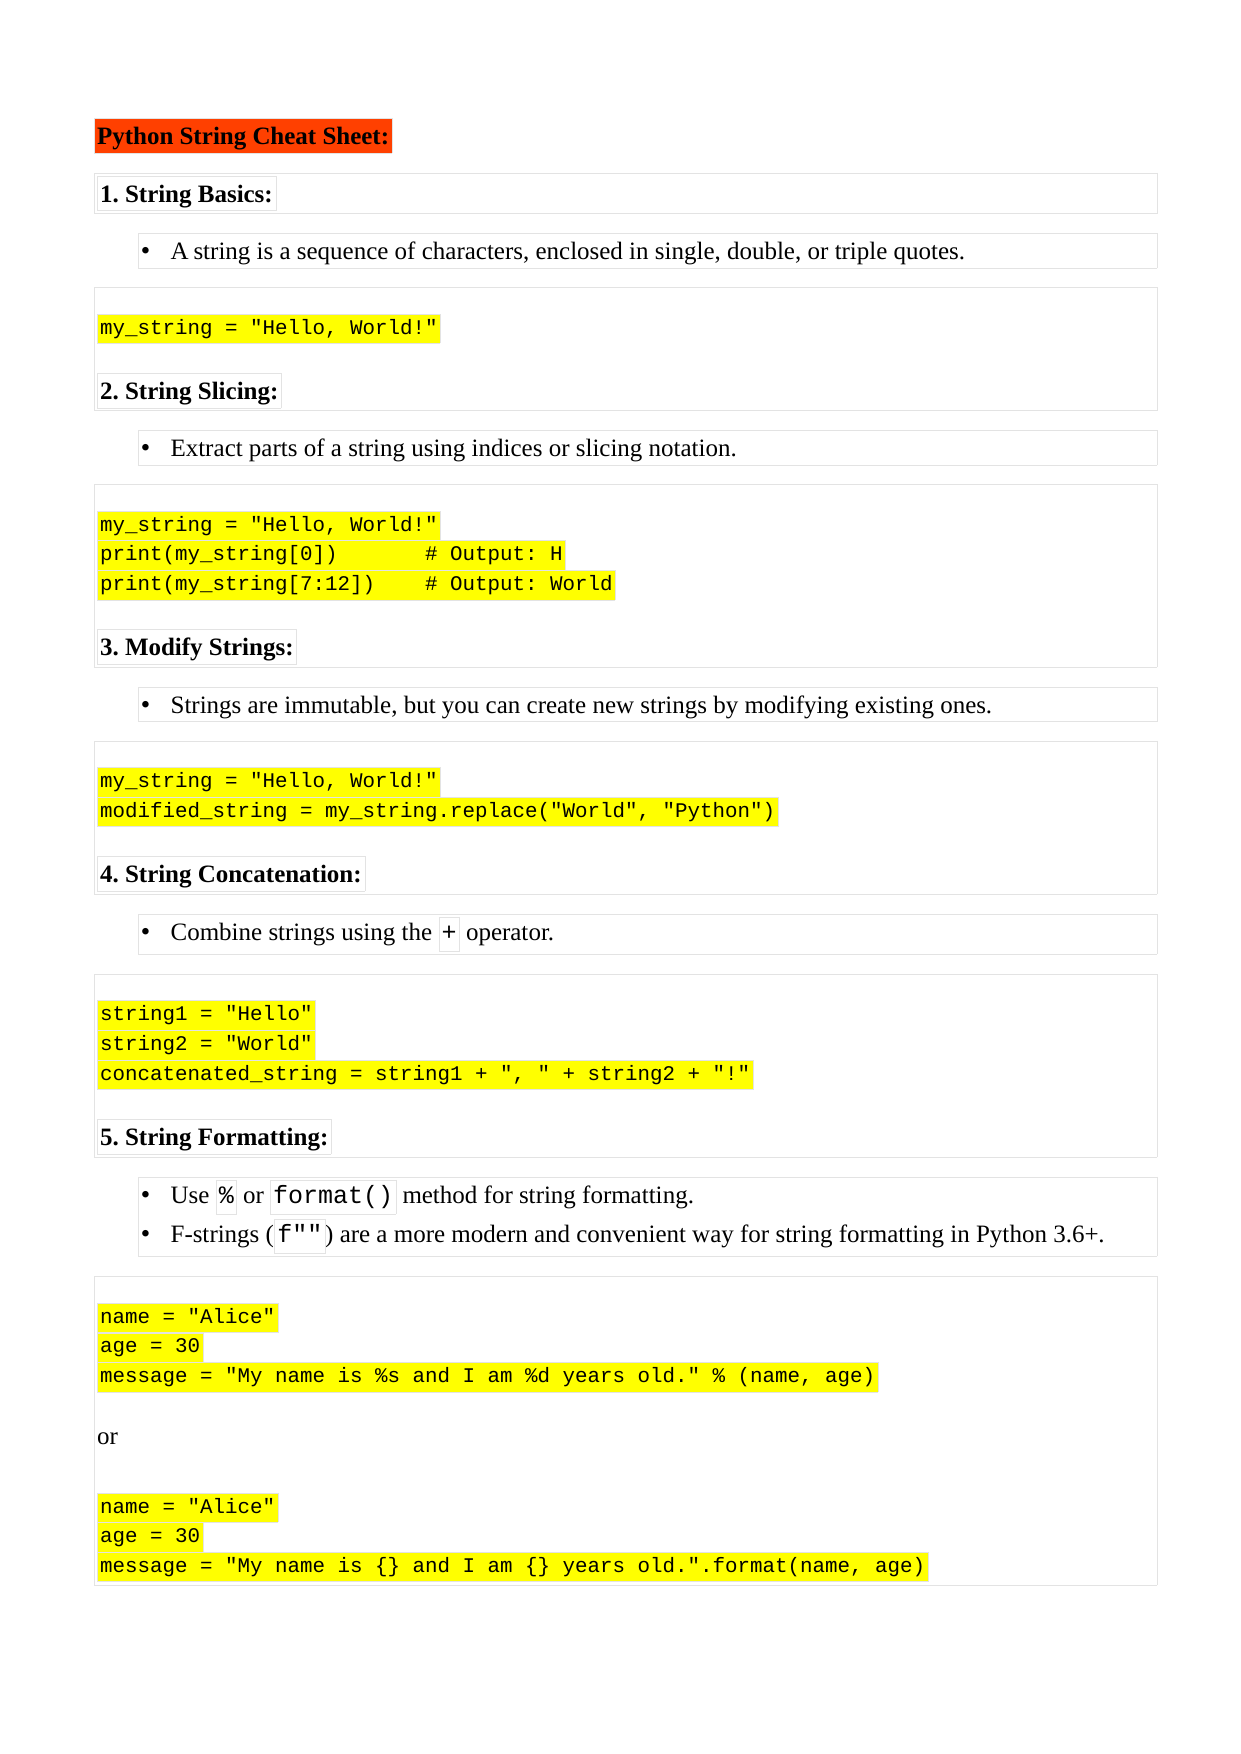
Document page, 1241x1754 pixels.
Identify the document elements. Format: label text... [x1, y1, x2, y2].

text [204, 1329, 1157, 1359]
text concatenated_string = string1 + ", " + string2 + "!" [316, 1057, 1157, 1089]
list A string is a sequence of characters, enclosed in single, double, or triple quotes. [139, 234, 1157, 268]
text my_string = "Hello, World!" [95, 764, 1157, 794]
list Extract parts of a string using indices or slicing notation. [139, 431, 1157, 465]
text string1 = "Hello" [95, 997, 1157, 1027]
text my_string = "Hello, World!" [95, 508, 1157, 537]
text 3. Modify Strings: [95, 626, 1157, 667]
list Combine strings using the + operator. [139, 915, 1157, 954]
text concatenated_string = string1 + ", " + string2 + "!" [98, 1061, 753, 1089]
text age = 30 [98, 1334, 203, 1359]
text age = 30 [98, 1519, 1157, 1549]
text Python String Cheat Sheet: [95, 119, 392, 153]
text print(my_string[0]) # Output: H [441, 537, 1157, 567]
text print(my_string[0]) # Output: H [98, 541, 565, 567]
text [316, 1027, 1157, 1057]
text or [95, 1418, 1157, 1450]
text name = "Alice" [95, 1300, 1157, 1329]
text my_string = "Hello, World!" [95, 311, 1157, 343]
text 4. String Concatenation: [95, 853, 1157, 894]
text modified_string = my_string.replace("World", "Python") [441, 794, 1157, 827]
list Use % or format() method for string formatting. [139, 1178, 1157, 1214]
text message = "My name is %s and I am %d years old." % (name, age) [98, 1363, 878, 1392]
text print(my_string[7:12]) # Output: World [566, 567, 1157, 600]
text message = "My name is {} and I am {} years old.".format(name, age) [95, 1549, 1157, 1585]
list F-strings (f"") are a more modern and convenient way for string formatting in Python 3.6+. [139, 1216, 1157, 1256]
text modified_string = my_string.replace("World", "Python") [98, 798, 778, 826]
text [393, 118, 1157, 153]
text string2 = "World" [98, 1031, 315, 1057]
text 2. String Slicing: [95, 370, 1157, 410]
text print(my_string[7:12]) # Output: World [98, 571, 615, 600]
list Strings are immutable, but you can create new strings by modifying existing ones. [139, 688, 1157, 721]
text 1. String Basics: [95, 174, 1157, 213]
text 5. String Formatting: [95, 1116, 1157, 1157]
text message = "My name is %s and I am %d years old." % (name, age) [204, 1359, 1157, 1392]
text name = "Alice" [95, 1489, 1157, 1519]
